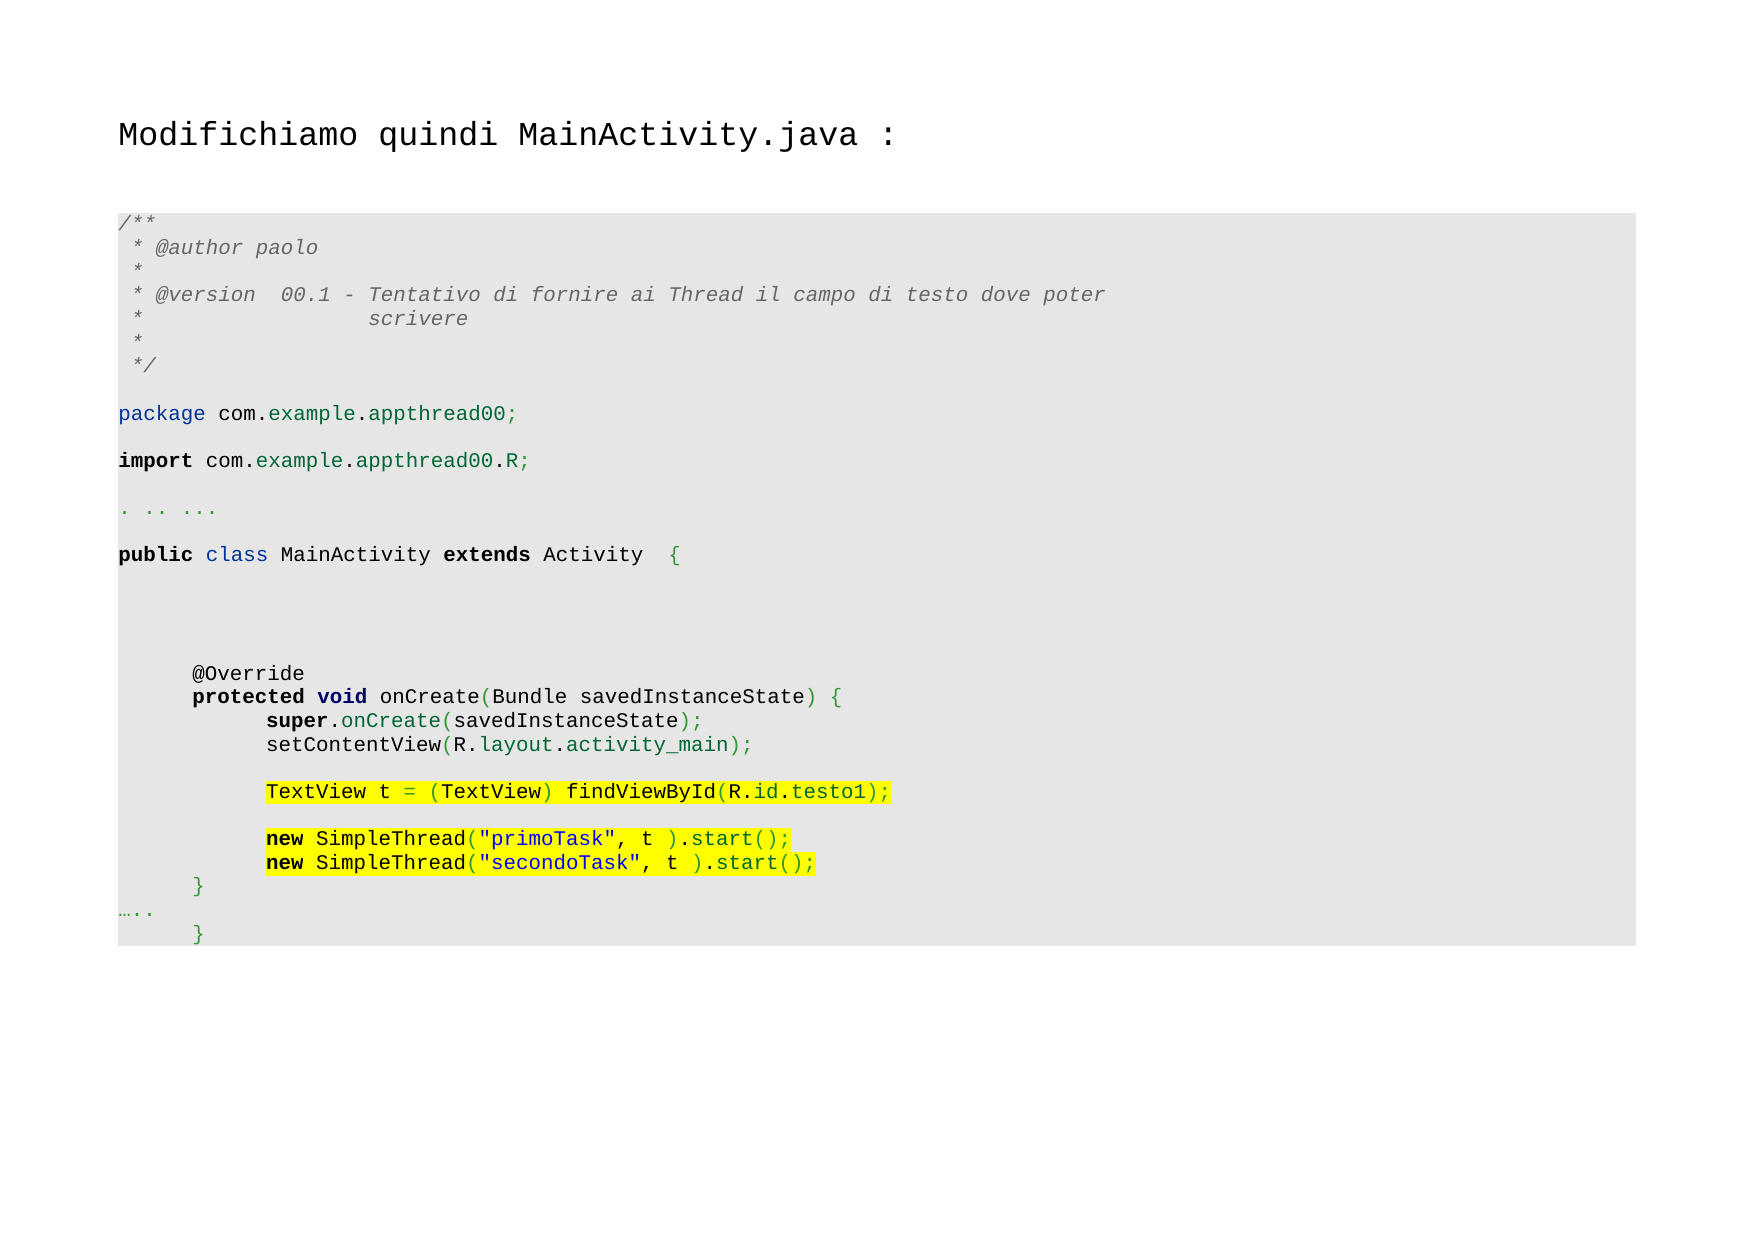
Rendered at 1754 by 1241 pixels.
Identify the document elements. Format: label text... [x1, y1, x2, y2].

text ….. [118, 899, 1636, 923]
text * [118, 261, 1636, 284]
text new SimpleThread("secondoTask", t ).start(); [118, 852, 1636, 876]
text * scrivere [118, 308, 1636, 332]
text * @author paolo [118, 237, 1636, 261]
text package com.example.appthread00; [118, 403, 1636, 426]
text Modifichiamo quindi MainActivity.java : [118, 118, 1636, 156]
text * [118, 332, 1636, 355]
text } [118, 923, 1636, 946]
text } [118, 876, 1636, 899]
text setContentView(R.layout.activity_main); [118, 734, 1636, 757]
text TextView t = (TextView) findViewById(R.id.testo1); [118, 781, 1636, 804]
text new SimpleThread("primoTask", t ).start(); [118, 828, 1636, 852]
text * @version 00.1 - Tentativo di fornire ai Thread il campo di testo dove poter [118, 284, 1636, 308]
text import com.example.appthread00.R; [118, 450, 1636, 473]
text @Override [118, 663, 1636, 686]
text protected void onCreate(Bundle savedInstanceState) { [118, 686, 1636, 710]
text */ [118, 355, 1636, 379]
text public class MainActivity extends Activity { [118, 544, 1636, 568]
text /** [118, 213, 1636, 237]
text super.onCreate(savedInstanceState); [118, 710, 1636, 734]
text . .. ... [118, 497, 1636, 521]
